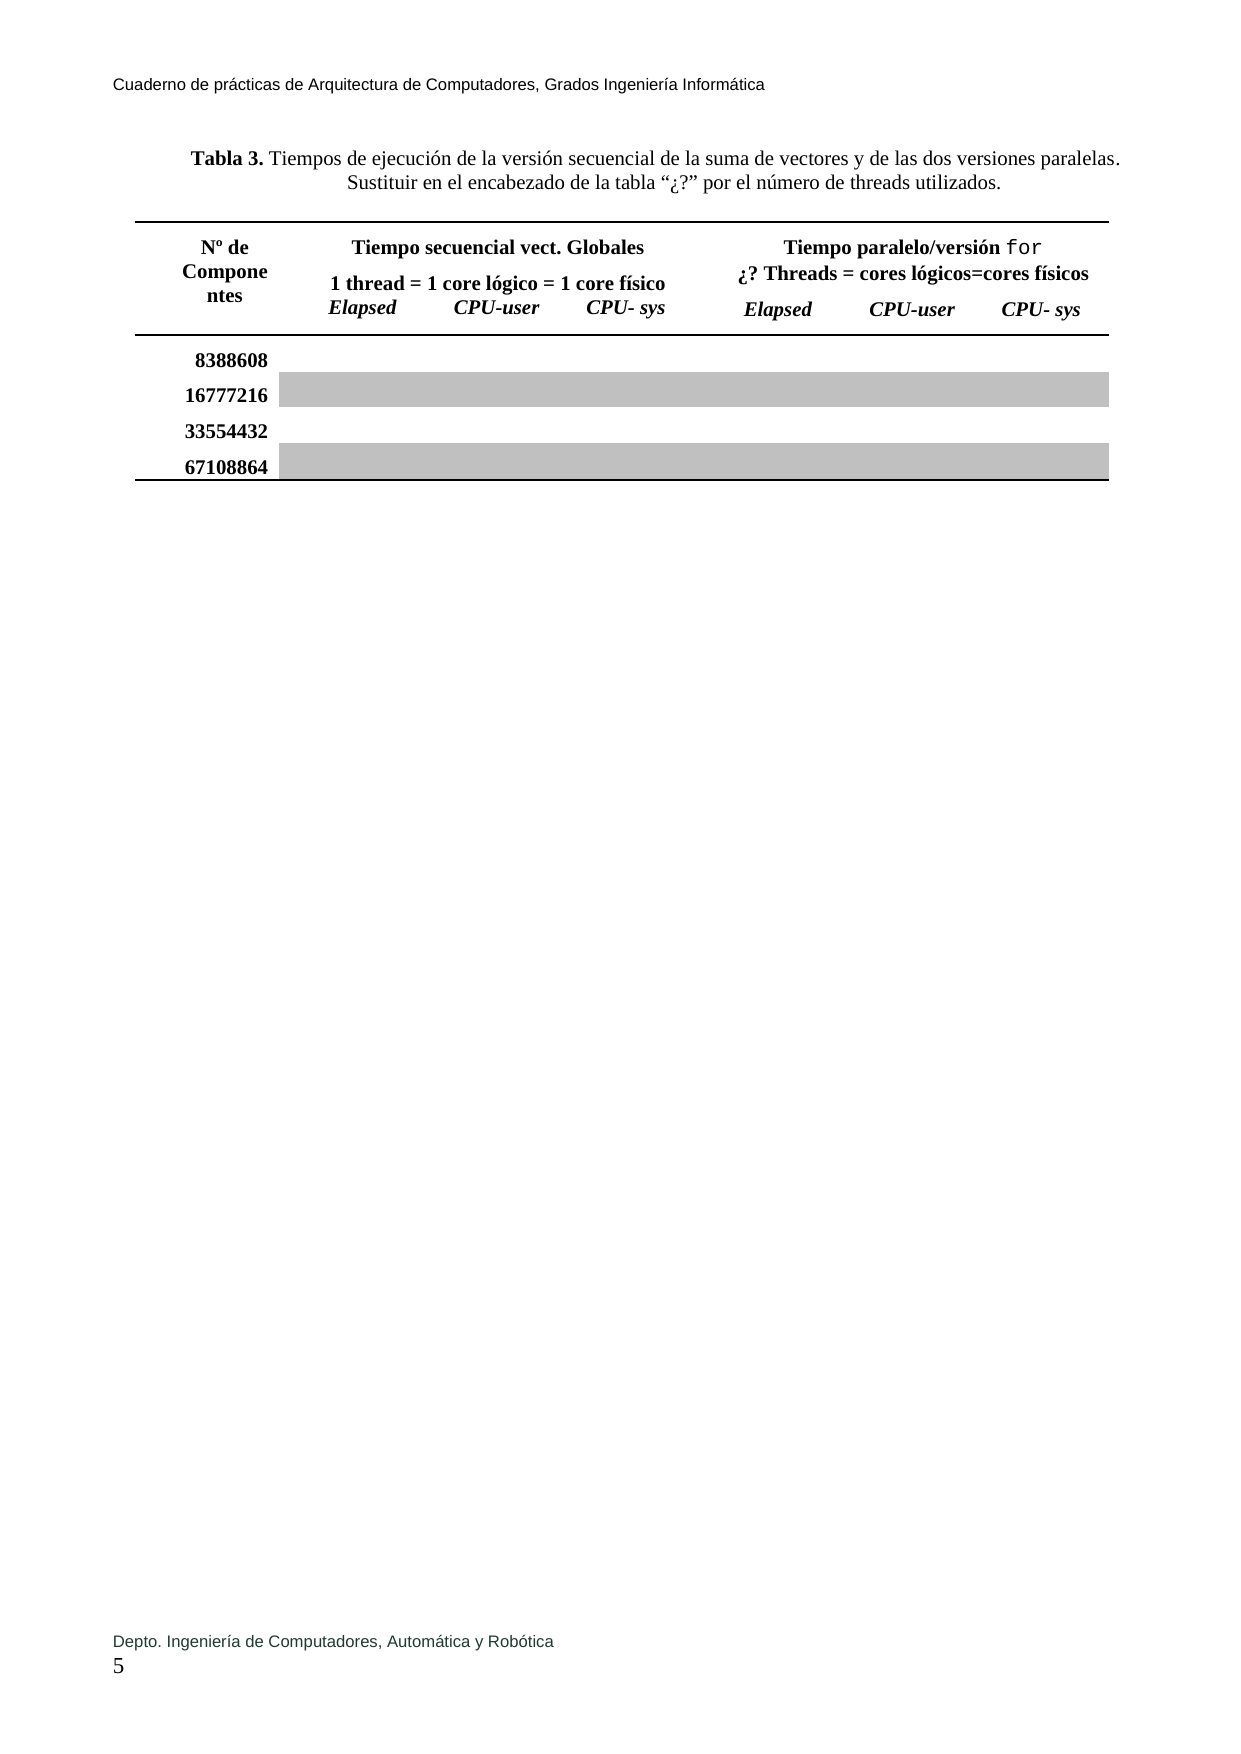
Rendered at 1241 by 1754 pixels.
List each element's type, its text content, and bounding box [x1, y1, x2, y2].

table_header Nº de Componentes [135, 223, 279, 334]
table_cell 8388608 [135, 336, 279, 372]
table_cell [681, 443, 1109, 479]
table_cell 16777216 [135, 372, 279, 407]
table_cell [279, 408, 681, 443]
table_cell 67108864 [135, 443, 279, 479]
table_cell [279, 372, 681, 407]
table_cell [279, 336, 681, 372]
table_cell [681, 372, 1109, 407]
table_cell [681, 336, 1109, 372]
table_header Tiempo paralelo/versión for ¿? Threads = cores lógicos=cores físicos Elapsed CPU-user CPU- sys [681, 223, 1109, 334]
table_cell [90, 194, 1147, 669]
table_header Tabla 3. Tiempos de ejecución de la versión secuencial de la suma de vectores y de las dos versiones paralelas. Sustituir en el encabezado de la tabla “¿?” por el número de threads utilizados. [90, 121, 1147, 194]
table_cell [279, 443, 681, 479]
table_header Tiempo secuencial vect. Globales 1 thread = 1 core lógico = 1 core físico Elapsed CPU-user CPU- sys [279, 223, 681, 334]
table_cell [681, 408, 1109, 443]
table_cell 33554432 [135, 408, 279, 443]
